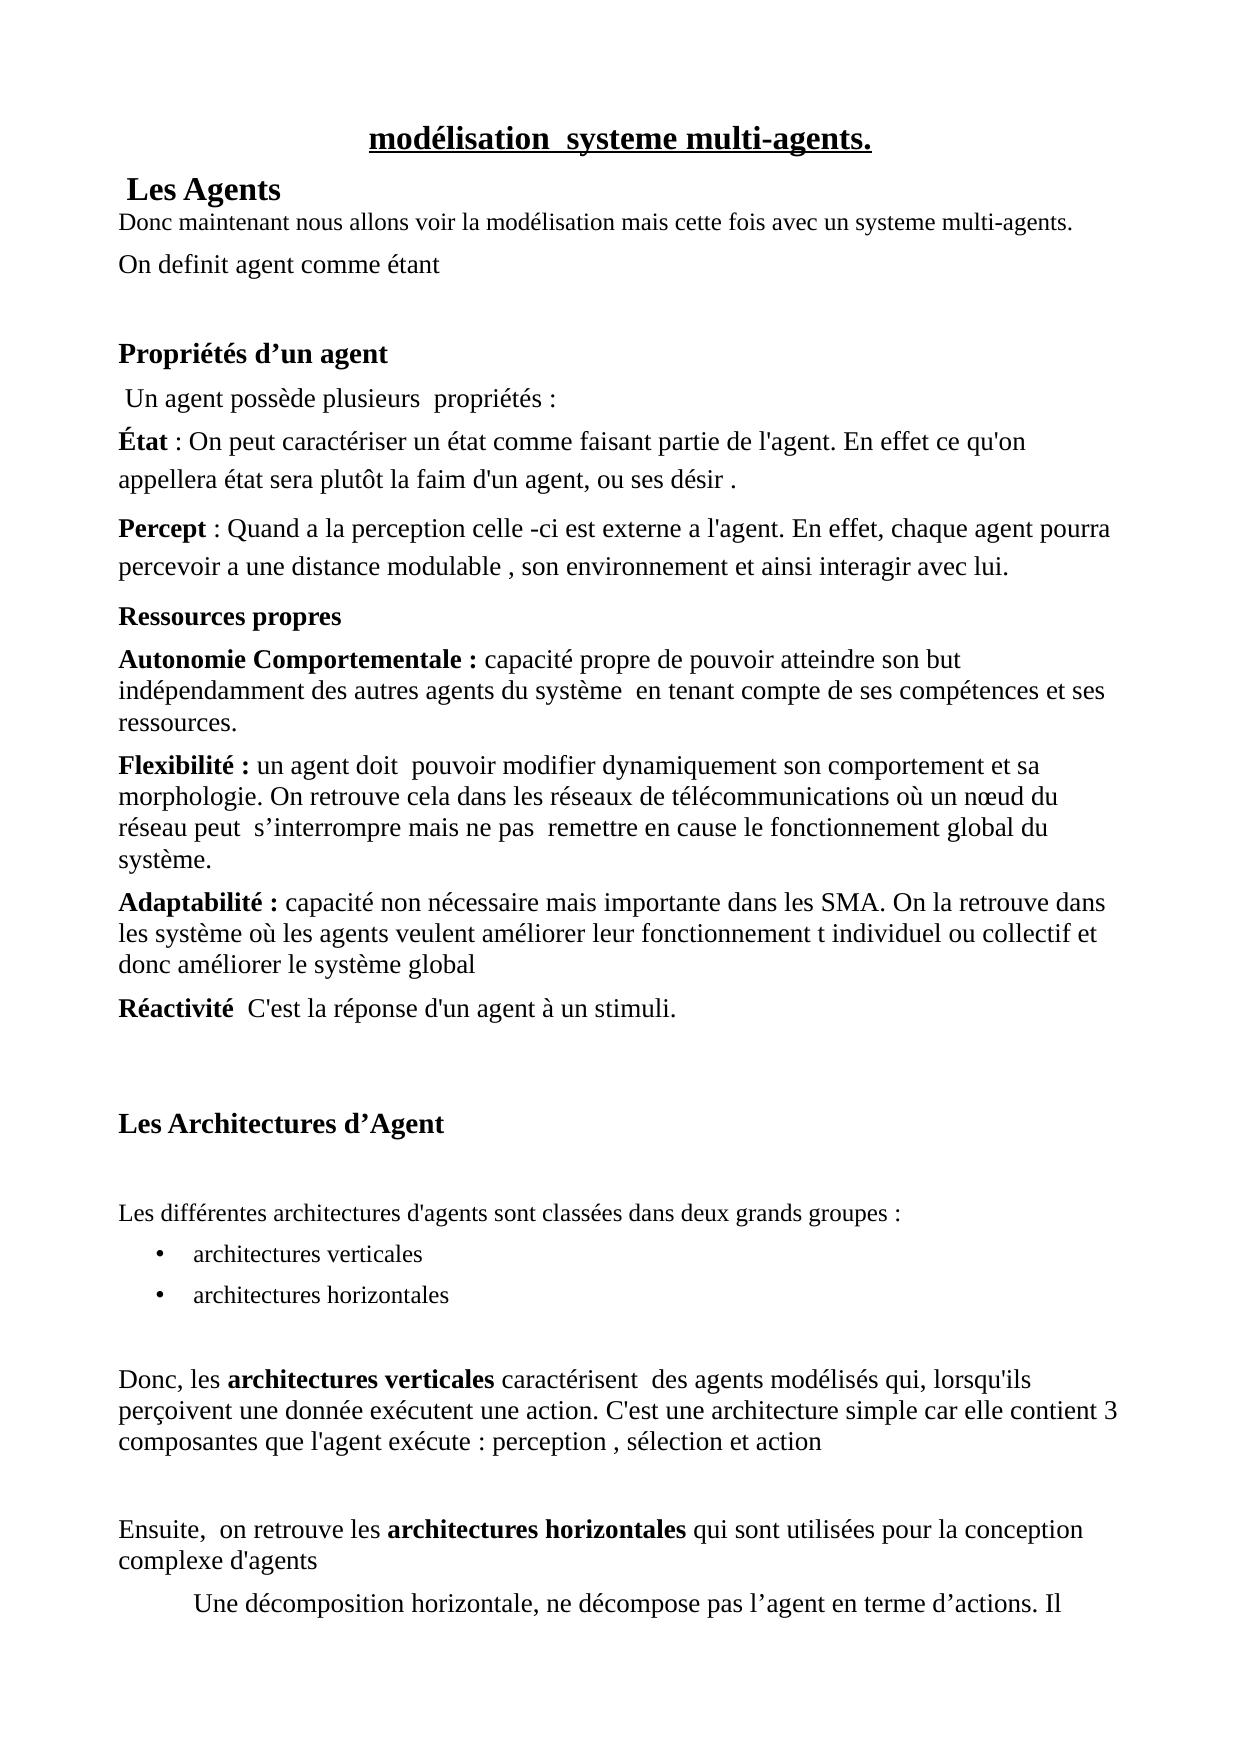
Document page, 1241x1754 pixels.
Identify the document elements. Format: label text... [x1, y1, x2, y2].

text Adaptabilité : capacité non nécessaire mais importante dans les SMA. On la retrouve dans les système où les agents veulent améliorer leur fonctionnement t individuel ou collectif et donc améliorer le système global [118, 886, 1122, 980]
list architectures verticales [156, 1239, 1122, 1268]
text Réactivité C'est la réponse d'un agent à un stimuli. [118, 992, 1122, 1023]
text Percept : Quand a la perception celle -ci est externe a l'agent. En effet, chaque agent pourra percevoir a une distance modulable , son environnement et ainsi interagir avec lui. [118, 513, 1122, 581]
text On definit agent comme étant [118, 248, 1122, 280]
text Donc, les architectures verticales caractérisent des agents modélisés qui, lorsqu'ils perçoivent une donnée exécutent une action. C'est une architecture simple car elle contient 3 composantes que l'agent exécute : perception , sélection et action [118, 1363, 1122, 1457]
text Les Architectures d’Agent [118, 1106, 1122, 1139]
text État : On peut caractériser un état comme faisant partie de l'agent. En effet ce qu'on appellera état sera plutôt la faim d'un agent, ou ses désir . [118, 426, 1122, 494]
text Autonomie Comportementale : capacité propre de pouvoir atteindre son but indépendamment des autres agents du système en tenant compte de ses compétences et ses ressources. [118, 643, 1122, 737]
text Ressources propres [118, 600, 1122, 631]
text Les Agents [118, 169, 1122, 207]
text Une décomposition horizontale, ne décompose pas l’agent en terme d’actions. Il [118, 1587, 1122, 1619]
list architectures horizontales [156, 1281, 1122, 1309]
text Donc maintenant nous allons voir la modélisation mais cette fois avec un systeme multi-agents. [118, 207, 1122, 236]
text Ensuite, on retrouve les architectures horizontales qui sont utilisées pour la conception complexe d'agents [118, 1513, 1122, 1575]
text modélisation systeme multi-agents. [118, 118, 1122, 156]
text Propriétés d’un agent [118, 336, 1122, 369]
text Un agent possède plusieurs propriétés : [118, 382, 1122, 413]
text Flexibilité : un agent doit pouvoir modifier dynamiquement son comportement et sa morphologie. On retrouve cela dans les réseaux de télécommunications où un nœud du réseau peut s’interrompre mais ne pas remettre en cause le fonctionnement global du système. [118, 749, 1122, 874]
text Les différentes architectures d'agents sont classées dans deux grands groupes : [118, 1198, 1122, 1227]
